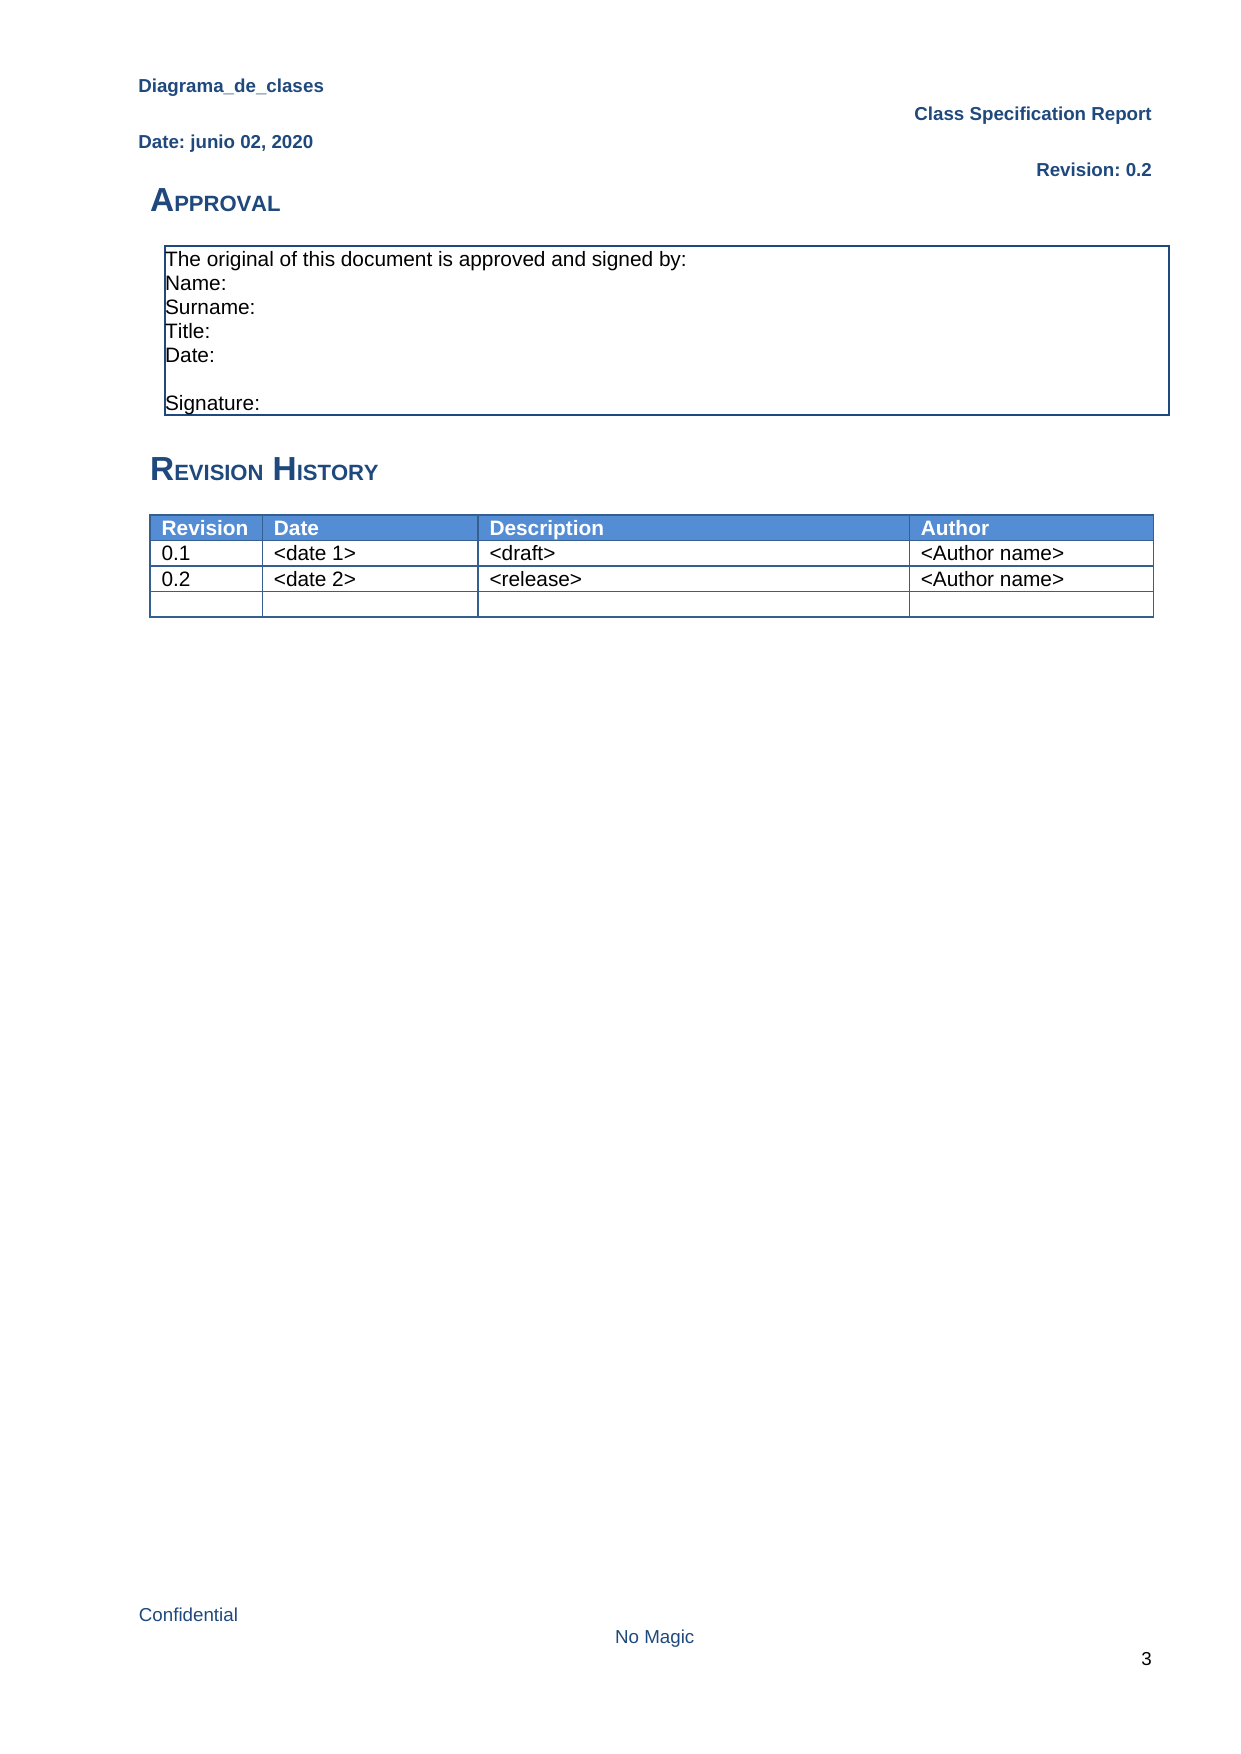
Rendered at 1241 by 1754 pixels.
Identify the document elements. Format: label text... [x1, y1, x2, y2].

table_header The original of this document is approved and signed by: Name: Surname: Title: Date: Signature: [166, 247, 1168, 414]
table_cell <release> [479, 567, 909, 591]
table_header Author [910, 516, 1153, 540]
table_cell <date 2> [263, 567, 477, 591]
table_header Revision [151, 516, 262, 540]
table_header Date [263, 516, 477, 540]
table_cell [479, 592, 909, 616]
table_cell 0.1 [151, 541, 262, 565]
table_cell <Author name> [910, 541, 1153, 565]
text Approval [150, 180, 1152, 218]
table_cell [910, 592, 1153, 616]
table_cell 0.2 [151, 567, 262, 591]
table_cell <draft> [479, 541, 909, 565]
table_cell <Author name> [910, 567, 1153, 591]
table_cell <date 1> [263, 541, 477, 565]
table_header Description [479, 516, 909, 540]
table_cell [151, 592, 262, 616]
text Revision History [150, 449, 1152, 488]
table_cell [263, 592, 477, 616]
